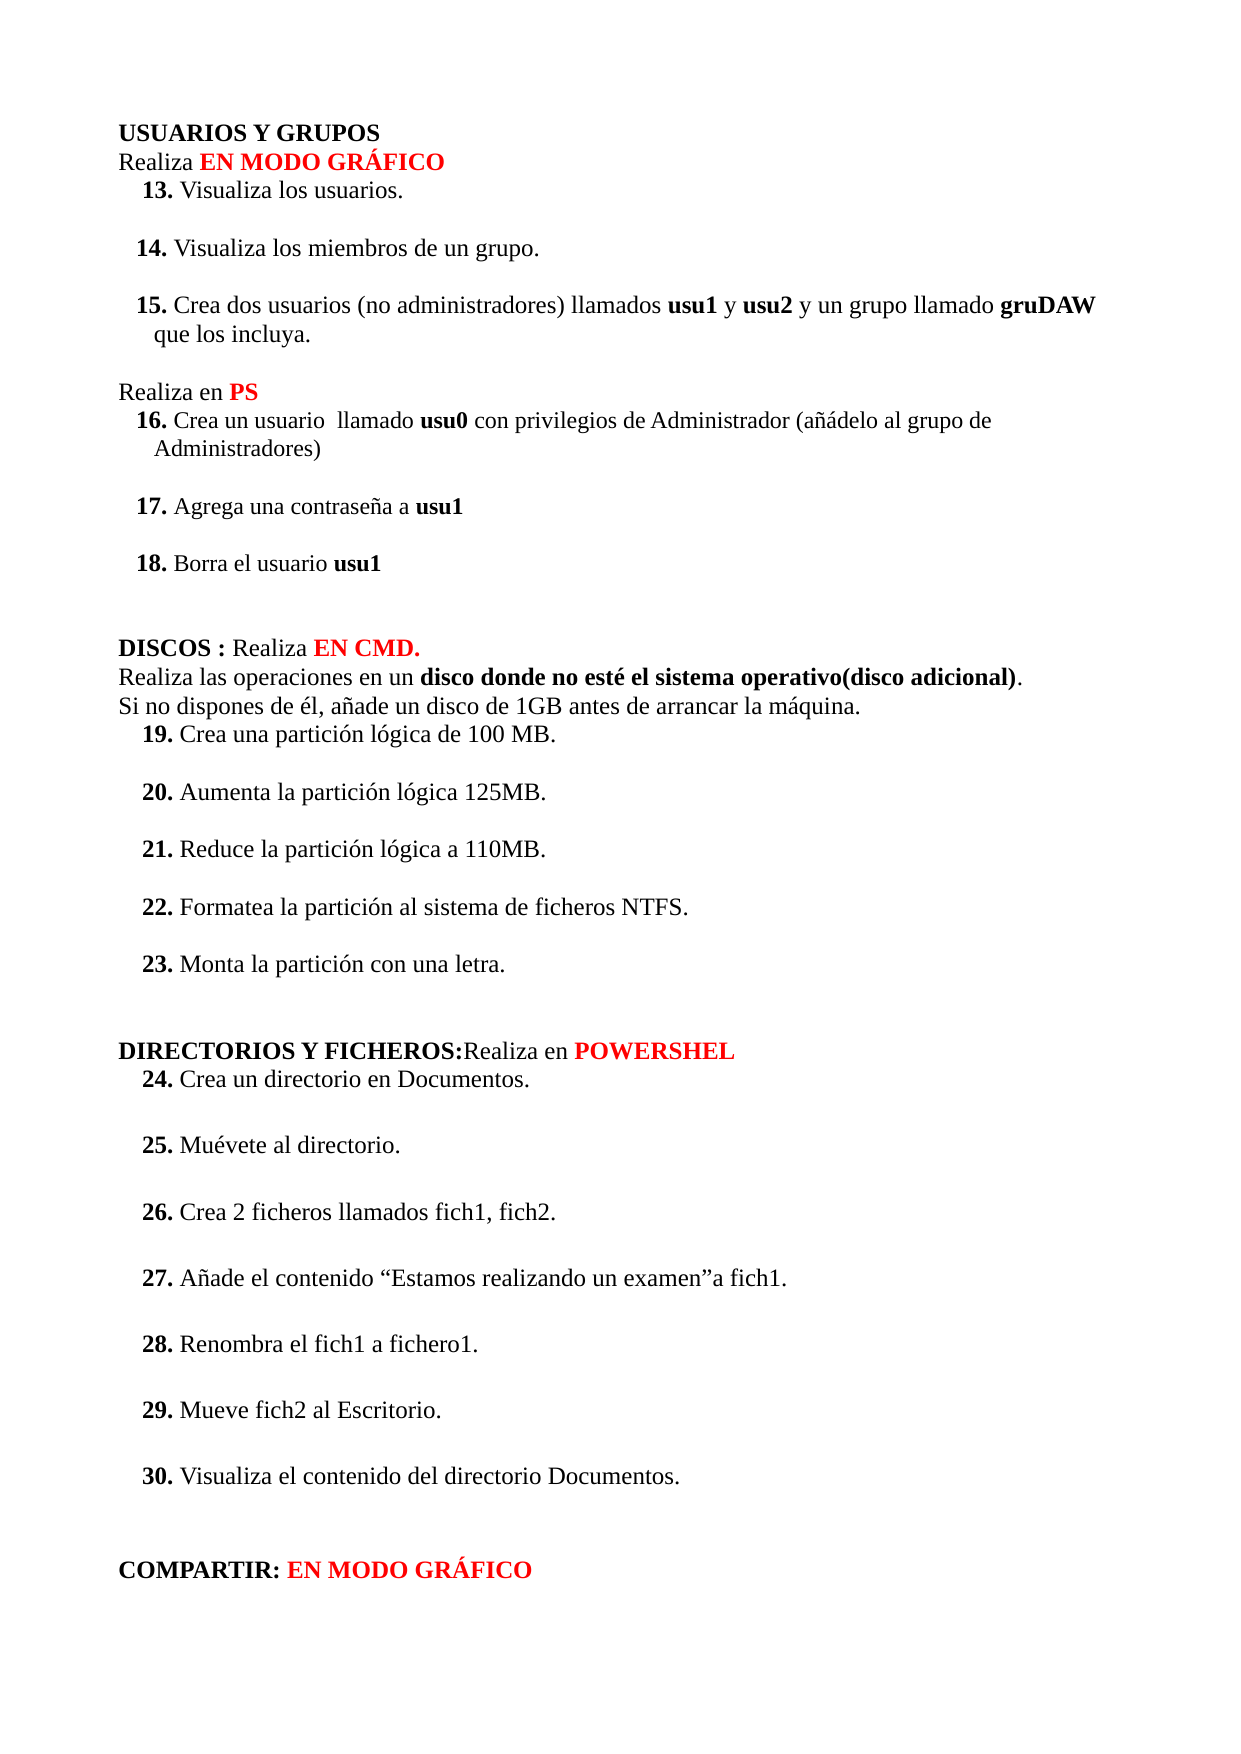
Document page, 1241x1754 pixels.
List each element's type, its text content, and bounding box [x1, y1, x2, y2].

list Visualiza el contenido del directorio Documentos. [142, 1461, 1122, 1489]
list Agrega una contraseña a usu1 [136, 491, 1122, 519]
list Realiza EN MODO GRÁFICO [118, 147, 1122, 176]
list Aumenta la partición lógica 125MB. [142, 777, 1122, 806]
list USUARIOS Y GRUPOS [118, 118, 1122, 147]
list Crea un directorio en Documentos. [142, 1064, 1122, 1093]
list Añade el contenido “Estamos realizando un examen”a fich1. [142, 1263, 1122, 1291]
list Renombra el fich1 a fichero1. [142, 1329, 1122, 1357]
list Crea 2 ficheros llamados fich1, fich2. [142, 1197, 1122, 1225]
list Realiza las operaciones en un disco donde no esté el sistema operativo(disco adicional). [118, 662, 1122, 691]
list Crea dos usuarios (no administradores) llamados usu1 y usu2 y un grupo llamado gruDAW que los incluya. [136, 291, 1122, 348]
subtitle Crea un usuario llamado usu0 con privilegios de Administrador (añádelo al grupo de Administradores) [136, 406, 1122, 462]
list Mueve fich2 al Escritorio. [142, 1395, 1122, 1423]
list DISCOS : Realiza EN CMD. [118, 633, 1122, 662]
list COMPARTIR: EN MODO GRÁFICO [118, 1556, 1122, 1584]
list Crea una partición lógica de 100 MB. [142, 719, 1122, 748]
list Borra el usuario usu1 [136, 548, 1122, 577]
list Si no dispones de él, añade un disco de 1GB antes de arrancar la máquina. [118, 691, 1122, 719]
list Visualiza los usuarios. [142, 176, 1122, 204]
list Visualiza los miembros de un grupo. [136, 233, 1122, 262]
list DIRECTORIOS Y FICHEROS:Realiza en POWERSHEL [118, 1036, 1122, 1064]
list Muévete al directorio. [142, 1131, 1122, 1159]
list Monta la partición con una letra. [142, 949, 1122, 978]
list Formatea la partición al sistema de ficheros NTFS. [142, 892, 1122, 921]
list Realiza en PS [118, 377, 1122, 406]
list Reduce la partición lógica a 110MB. [142, 834, 1122, 863]
